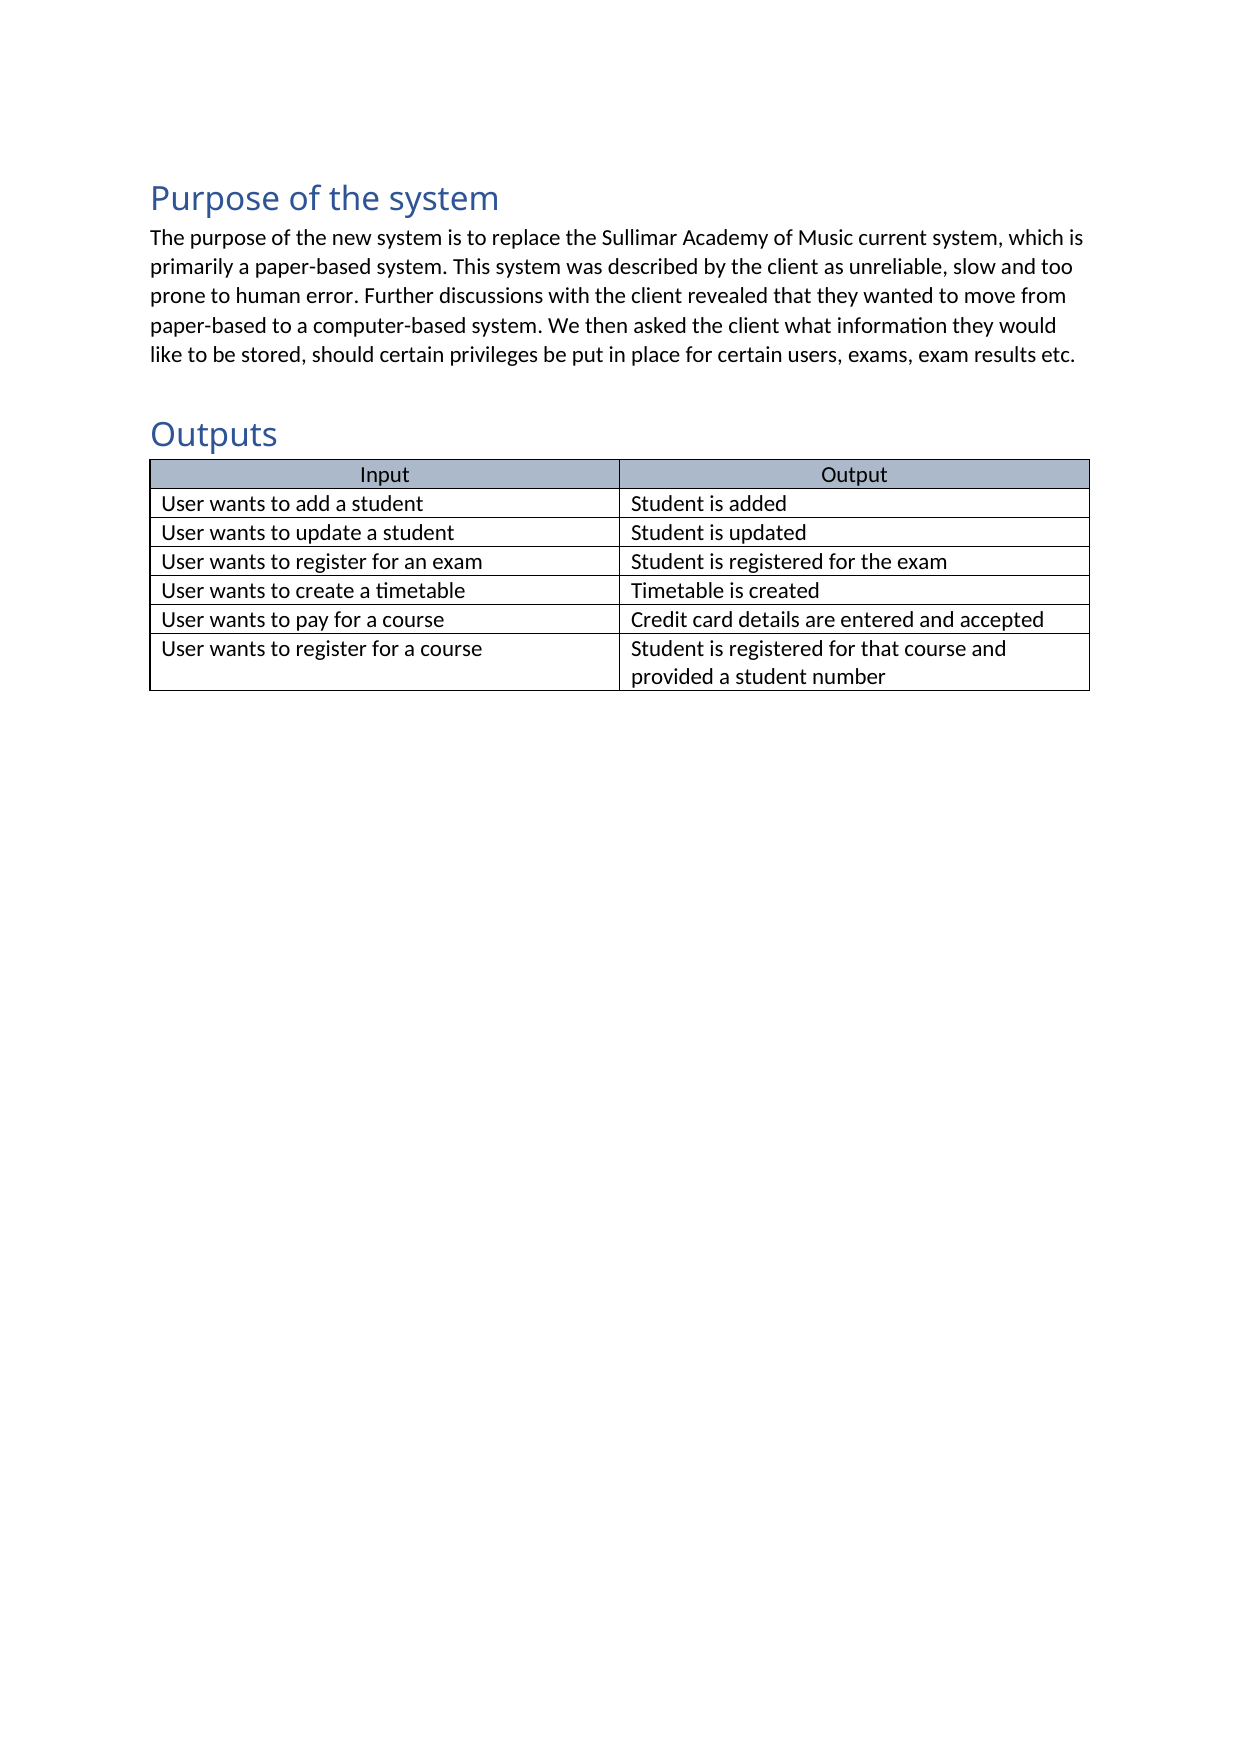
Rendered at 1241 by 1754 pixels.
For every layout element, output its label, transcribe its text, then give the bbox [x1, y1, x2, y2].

subtitle Purpose of the system [150, 175, 1090, 220]
table_cell Student is registered for the exam [620, 547, 1089, 575]
table_cell Student is updated [620, 518, 1089, 546]
table_cell Student is registered for that course and provided a student number [620, 634, 1089, 690]
table_cell Timetable is created [620, 576, 1089, 604]
table_cell User wants to register for an exam [151, 547, 619, 575]
table_cell User wants to pay for a course [151, 605, 619, 633]
table_cell Student is added [620, 489, 1089, 517]
table_cell User wants to add a student [151, 489, 619, 517]
table_header Input [151, 460, 619, 488]
table_cell Credit card details are entered and accepted [620, 605, 1089, 633]
table_cell User wants to update a student [151, 518, 619, 546]
subtitle Outputs [150, 411, 1090, 457]
table_cell User wants to register for a course [151, 634, 619, 690]
text The purpose of the new system is to replace the Sullimar Academy of Music current system, which is primarily a paper-based system. This system was described by the client as unreliable, slow and too prone to human error. Further discussions with the client revealed that they wanted to move from paper-based to a computer-based system. We then asked the client what information they would like to be stored, should certain privileges be put in place for certain users, exams, exam results etc. [150, 223, 1090, 368]
table_header Output [620, 460, 1089, 488]
table_cell User wants to create a timetable [151, 576, 619, 604]
